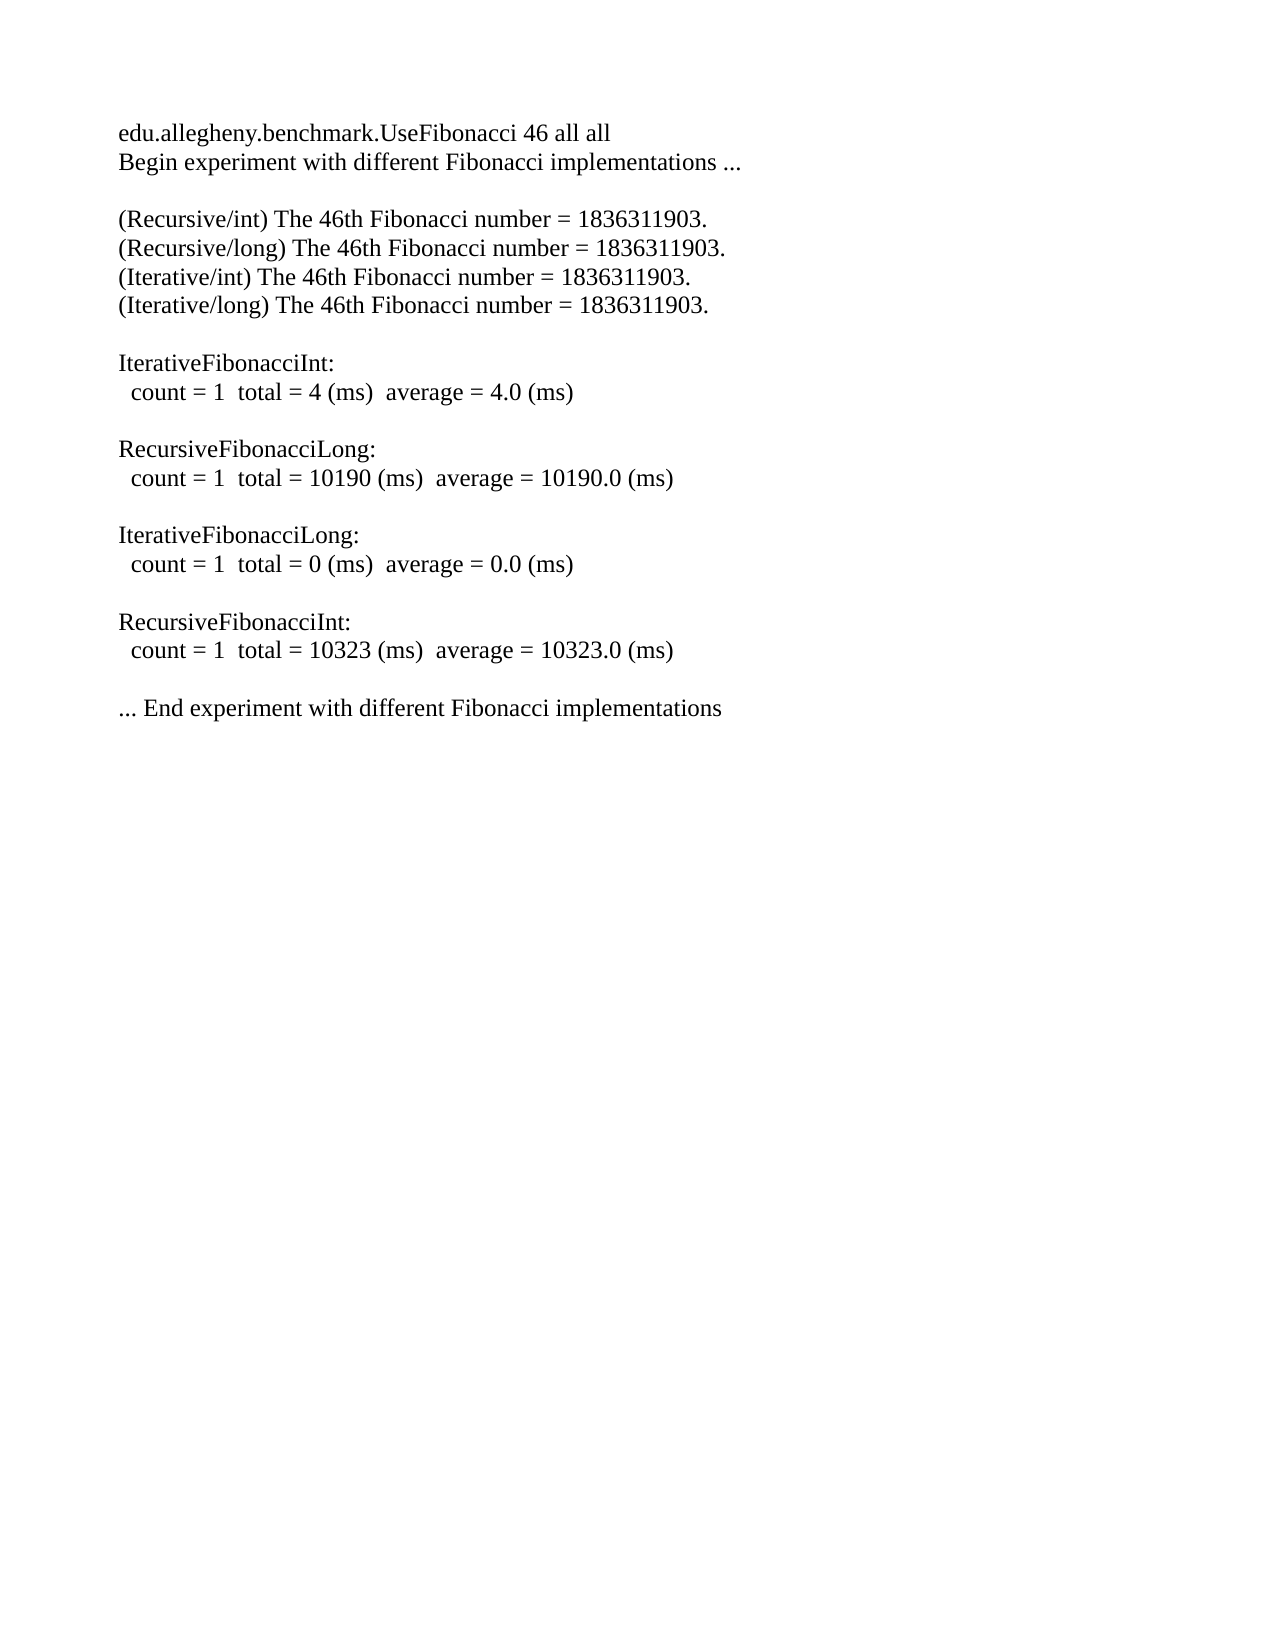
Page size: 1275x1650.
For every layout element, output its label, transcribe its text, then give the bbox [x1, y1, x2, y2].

text count = 1 total = 10323 (ms) average = 10323.0 (ms) [118, 636, 1157, 664]
text IterativeFibonacciInt: [118, 348, 1157, 377]
text (Recursive/int) The 46th Fibonacci number = 1836311903. [118, 204, 1157, 233]
text count = 1 total = 0 (ms) average = 0.0 (ms) [118, 549, 1157, 578]
text Begin experiment with different Fibonacci implementations ... [118, 147, 1157, 176]
text RecursiveFibonacciLong: [118, 434, 1157, 463]
text (Iterative/long) The 46th Fibonacci number = 1836311903. [118, 291, 1157, 319]
text (Recursive/long) The 46th Fibonacci number = 1836311903. [118, 233, 1157, 262]
text RecursiveFibonacciInt: [118, 607, 1157, 636]
text IterativeFibonacciLong: [118, 521, 1157, 549]
text edu.allegheny.benchmark.UseFibonacci 46 all all [118, 118, 1157, 147]
text count = 1 total = 10190 (ms) average = 10190.0 (ms) [118, 463, 1157, 492]
text ... End experiment with different Fibonacci implementations [118, 693, 1157, 722]
text count = 1 total = 4 (ms) average = 4.0 (ms) [118, 377, 1157, 406]
text (Iterative/int) The 46th Fibonacci number = 1836311903. [118, 262, 1157, 291]
